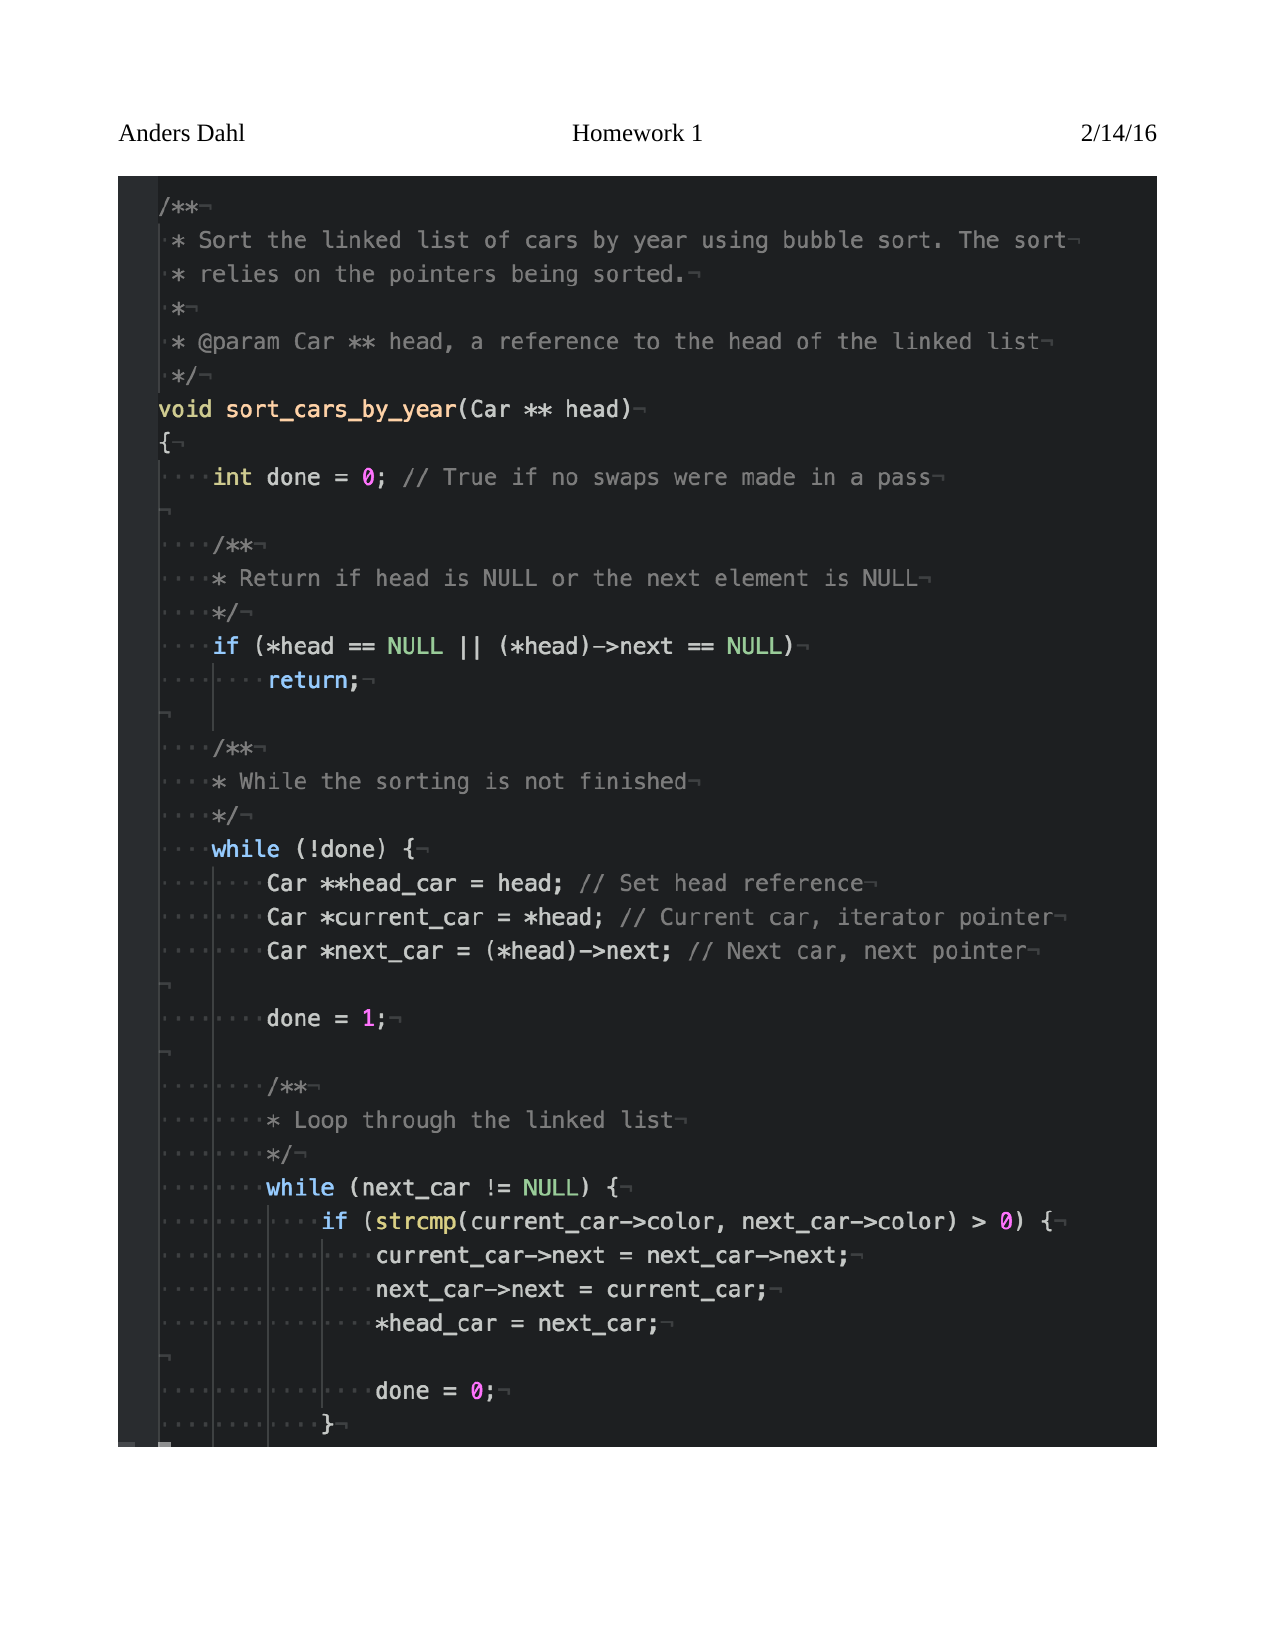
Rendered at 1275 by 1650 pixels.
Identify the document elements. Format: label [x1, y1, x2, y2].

picture [118, 176, 1157, 1447]
